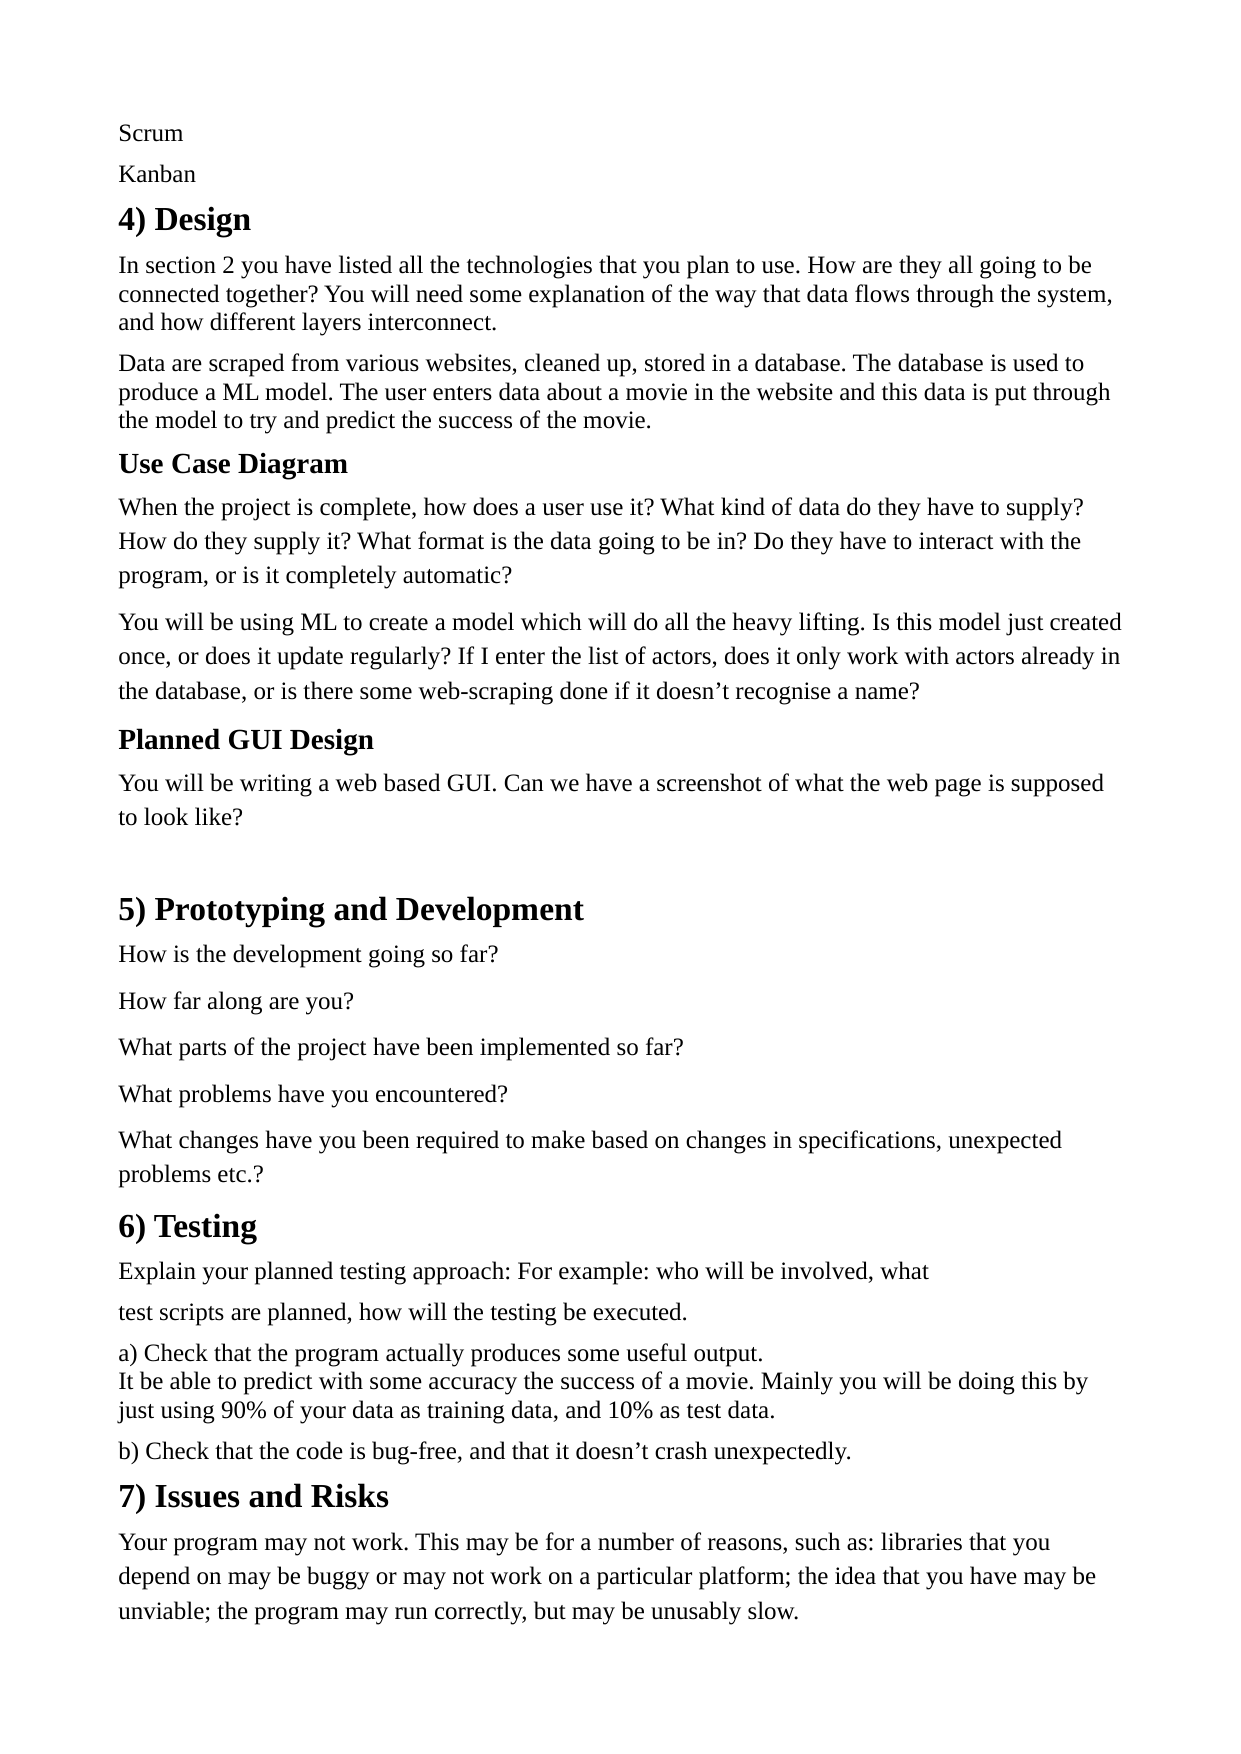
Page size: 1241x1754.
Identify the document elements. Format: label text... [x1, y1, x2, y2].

subtitle Planned GUI Design [118, 722, 1122, 756]
text In section 2 you have listed all the technologies that you plan to use. How are they all going to be connected together? You will need some explanation of the way that data flows through the system, and how different layers interconnect. [118, 250, 1122, 336]
text You will be writing a web based GUI. Can we have a screenshot of what the web page is supposed to look like? [118, 768, 1122, 831]
text You will be using ML to create a model which will do all the heavy lifting. Is this model just created once, or does it update regularly? If I enter the list of actors, does it only work with actors already in the database, or is there some web-scraping done if it doesn’t recognise a name? [118, 607, 1122, 704]
subtitle 5) Prototyping and Development [118, 889, 1122, 928]
subtitle Use Case Diagram [118, 446, 1122, 480]
text Kanban [118, 159, 1122, 187]
text Scrum [118, 118, 1122, 147]
text test scripts are planned, how will the testing be executed. [118, 1297, 1122, 1326]
text How far along are you? [118, 986, 1122, 1015]
text What changes have you been required to make based on changes in specifications, unexpected problems etc.? [118, 1125, 1122, 1188]
text Your program may not work. This may be for a number of reasons, such as: libraries that you depend on may be buggy or may not work on a particular platform; the idea that you have may be unviable; the program may run correctly, but may be unusably slow. [118, 1527, 1122, 1624]
subtitle 7) Issues and Risks [118, 1476, 1122, 1515]
text Data are scraped from various websites, cleaned up, stored in a database. The database is used to produce a ML model. The user enters data about a movie in the website and this data is put through the model to try and predict the success of the movie. [118, 348, 1122, 434]
subtitle 6) Testing [118, 1206, 1122, 1244]
text b) Check that the code is bug-free, and that it doesn’t crash unexpectedly. [118, 1436, 1122, 1464]
subtitle 4) Design [118, 199, 1122, 238]
text How is the development going so far? [118, 939, 1122, 968]
text When the project is complete, how does a user use it? What kind of data do they have to supply? How do they supply it? What format is the data going to be in? Do they have to interact with the program, or is it completely automatic? [118, 492, 1122, 589]
text a) Check that the program actually produces some useful output. It be able to predict with some accuracy the success of a movie. Mainly you will be doing this by just using 90% of your data as training data, and 10% as test data. [118, 1338, 1122, 1424]
text What problems have you encountered? [118, 1079, 1122, 1107]
text Explain your planned testing approach: For example: who will be involved, what [118, 1256, 1122, 1285]
text What parts of the project have been implemented so far? [118, 1032, 1122, 1061]
